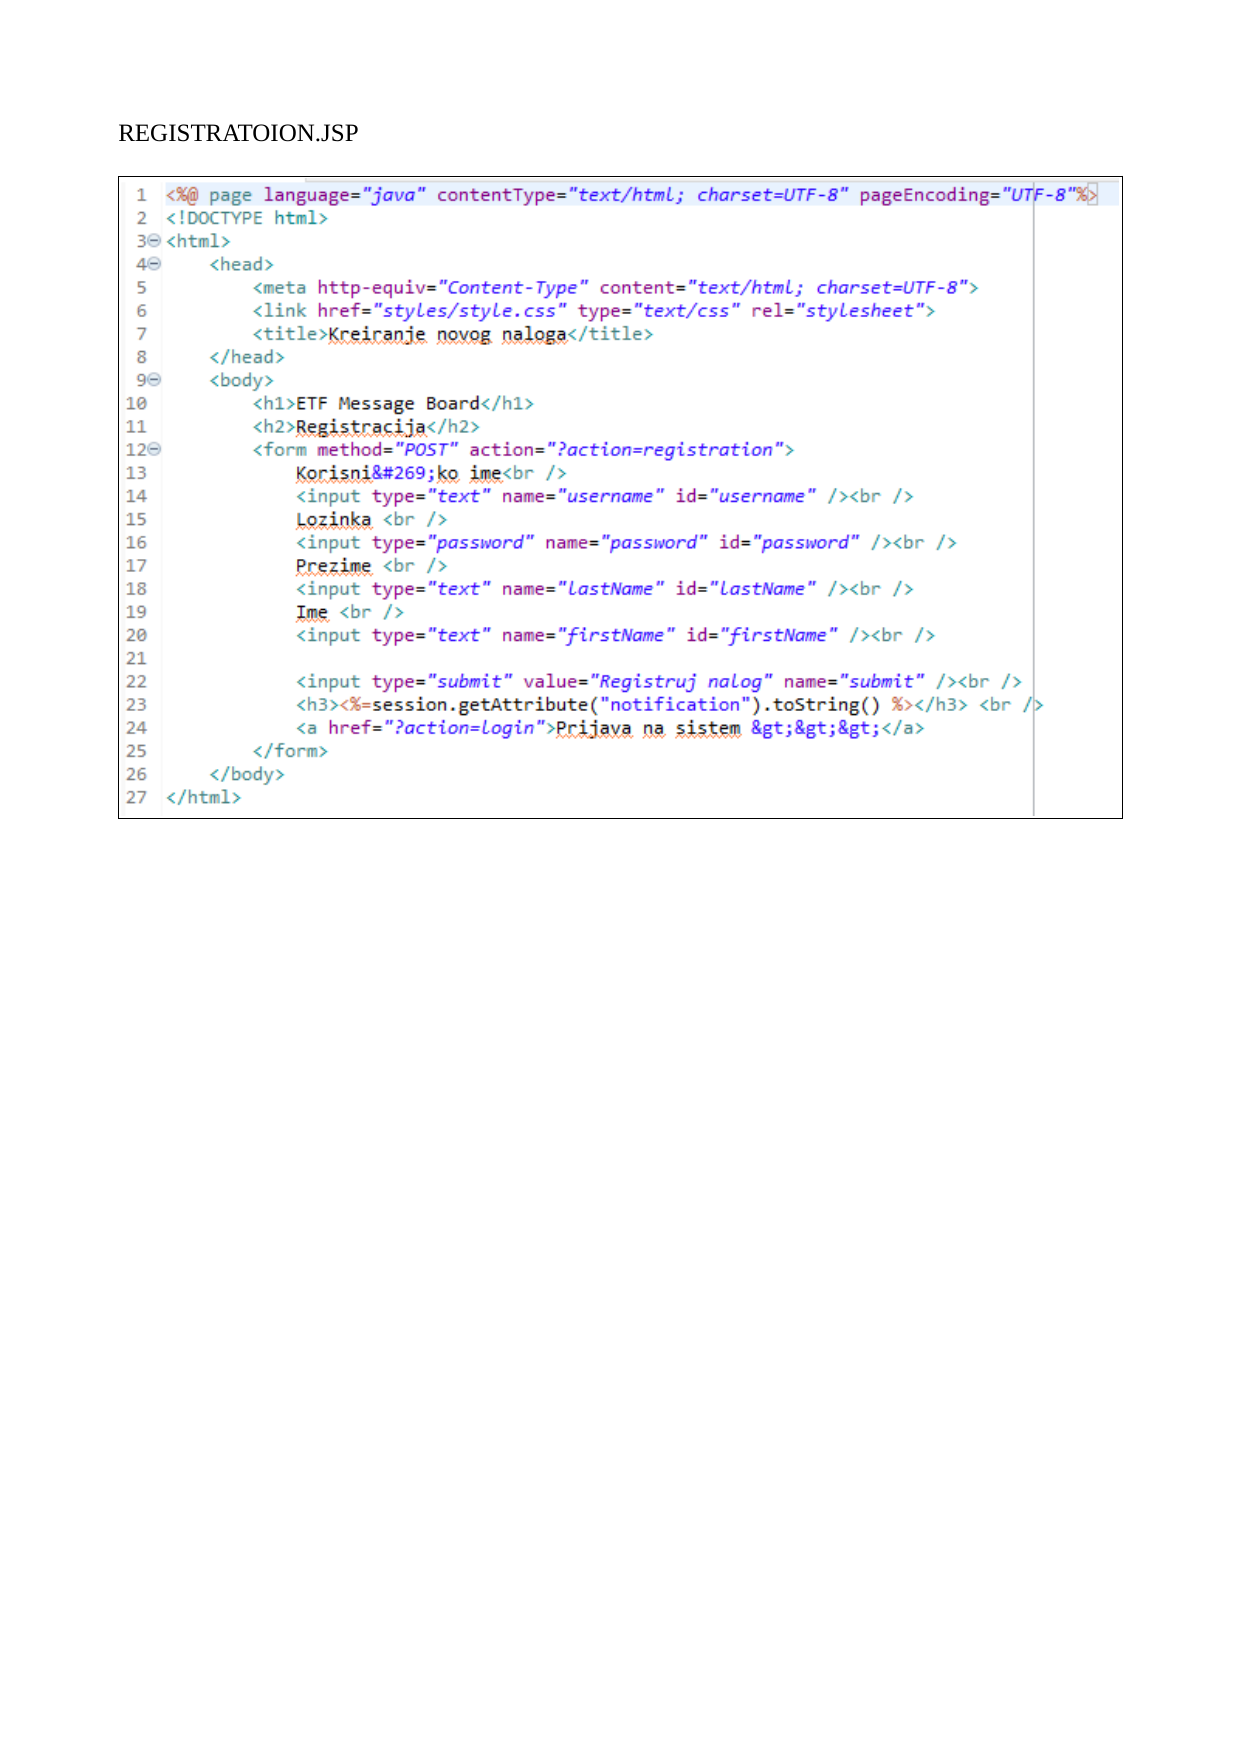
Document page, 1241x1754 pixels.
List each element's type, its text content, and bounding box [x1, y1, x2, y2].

text REGISTRATOION.JSP [118, 118, 1122, 147]
picture [121, 178, 1119, 816]
